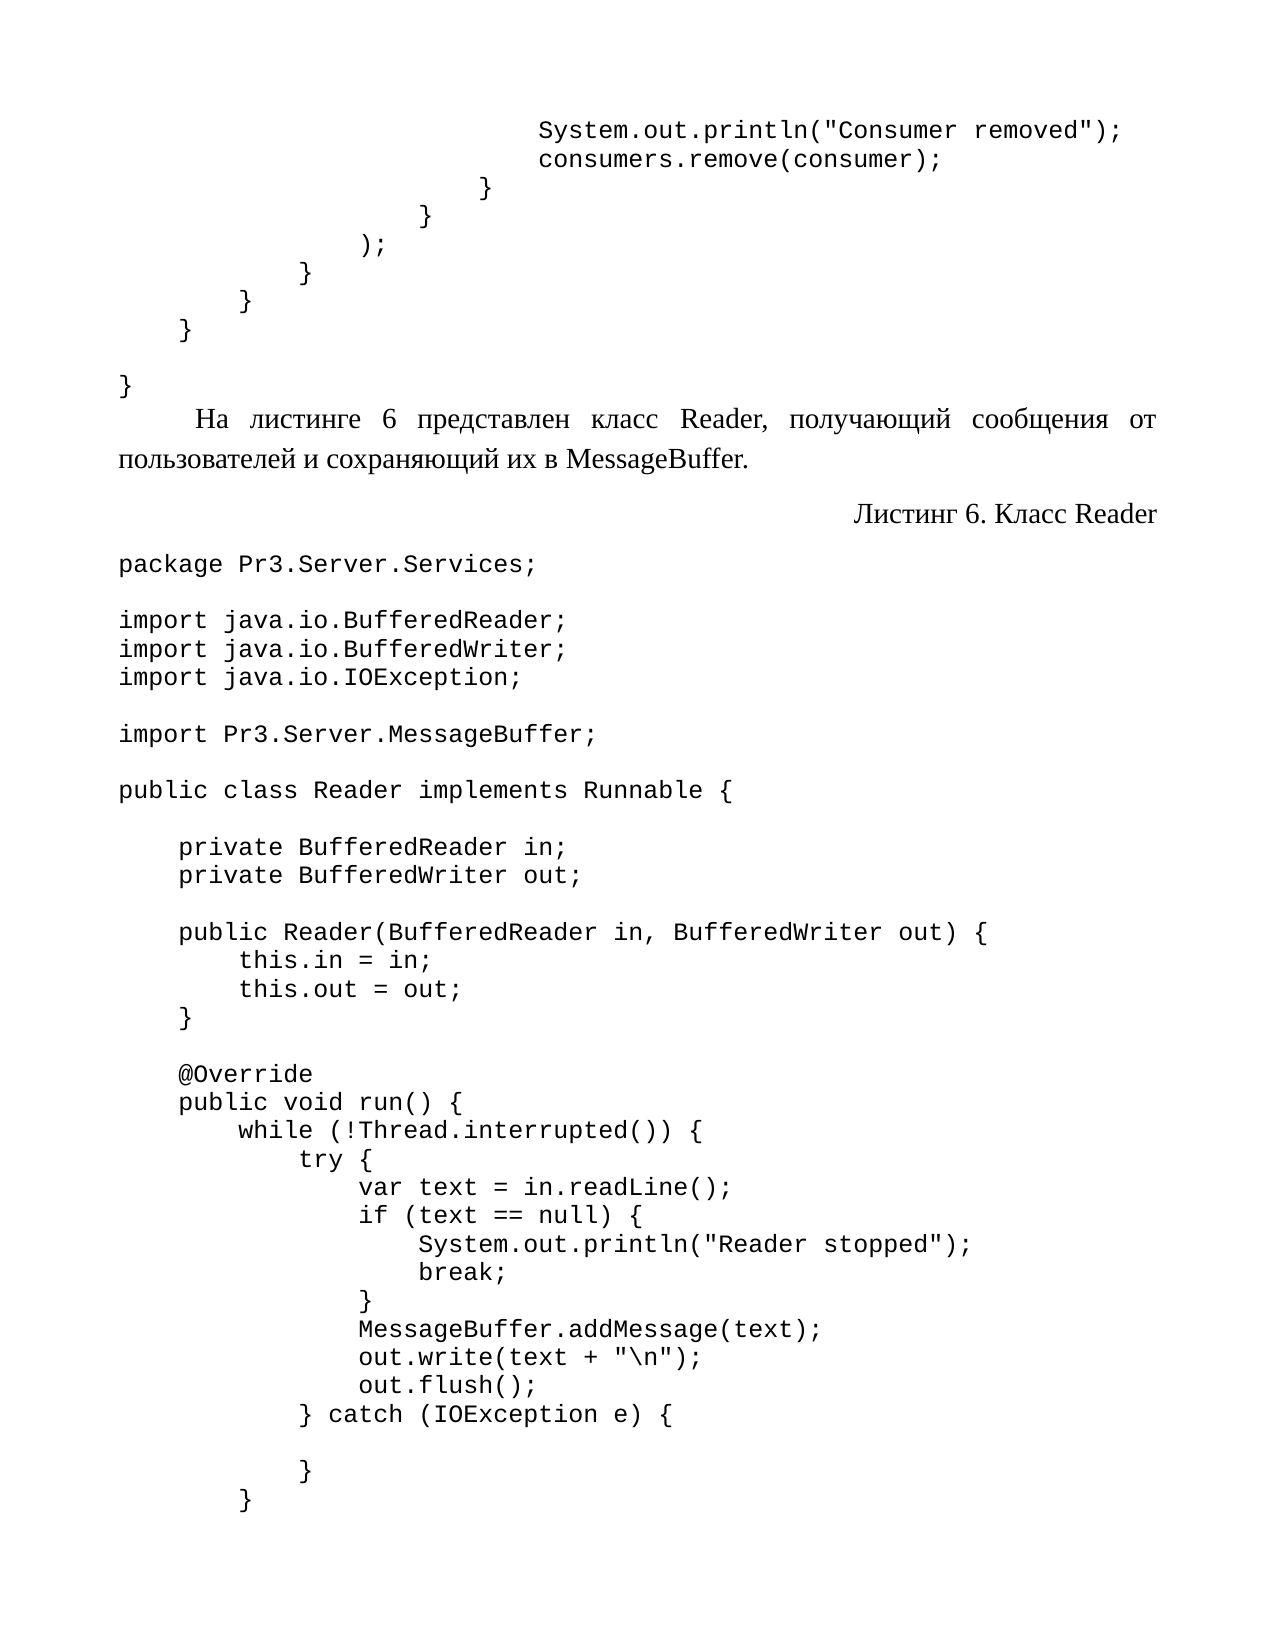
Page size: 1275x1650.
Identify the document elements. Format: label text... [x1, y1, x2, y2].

text } [118, 1458, 1157, 1486]
text } [118, 203, 1157, 231]
text На листинге 6 представлен класс Reader, получающий сообщения от пользователей и сохраняющий их в MessageBuffer. [118, 401, 1157, 475]
text while (!Thread.interrupted()) { [118, 1118, 1157, 1146]
text } [118, 316, 1157, 345]
text @Override [118, 1061, 1157, 1089]
text this.in = in; [118, 948, 1157, 976]
text public void run() { [118, 1089, 1157, 1118]
text } [118, 1486, 1157, 1514]
text consumers.remove(consumer); [118, 146, 1157, 175]
text if (text == null) { [118, 1203, 1157, 1231]
text public Reader(BufferedReader in, BufferedWriter out) { [118, 919, 1157, 948]
text private BufferedWriter out; [118, 863, 1157, 891]
text } [118, 288, 1157, 316]
text ); [118, 231, 1157, 260]
text System.out.println("Reader stopped"); [118, 1231, 1157, 1259]
text } [118, 1288, 1157, 1316]
text var text = in.readLine(); [118, 1174, 1157, 1203]
text try { [118, 1146, 1157, 1174]
text import java.io.BufferedWriter; [118, 636, 1157, 664]
text import java.io.IOException; [118, 664, 1157, 693]
text private BufferedReader in; [118, 834, 1157, 863]
text Листинг 6. Класс Reader [118, 496, 1157, 530]
text this.out = out; [118, 976, 1157, 1004]
text } [118, 1004, 1157, 1033]
text } [118, 175, 1157, 203]
text import java.io.BufferedReader; [118, 608, 1157, 636]
text out.flush(); [118, 1373, 1157, 1401]
text } [118, 260, 1157, 288]
text package Pr3.Server.Services; [118, 551, 1157, 579]
text System.out.println("Consumer removed"); [118, 118, 1157, 146]
text break; [118, 1259, 1157, 1288]
text } [118, 373, 1157, 401]
text MessageBuffer.addMessage(text); [118, 1316, 1157, 1344]
text out.write(text + "\n"); [118, 1344, 1157, 1373]
text import Pr3.Server.MessageBuffer; [118, 721, 1157, 749]
text } catch (IOException e) { [118, 1401, 1157, 1429]
text public class Reader implements Runnable { [118, 778, 1157, 806]
